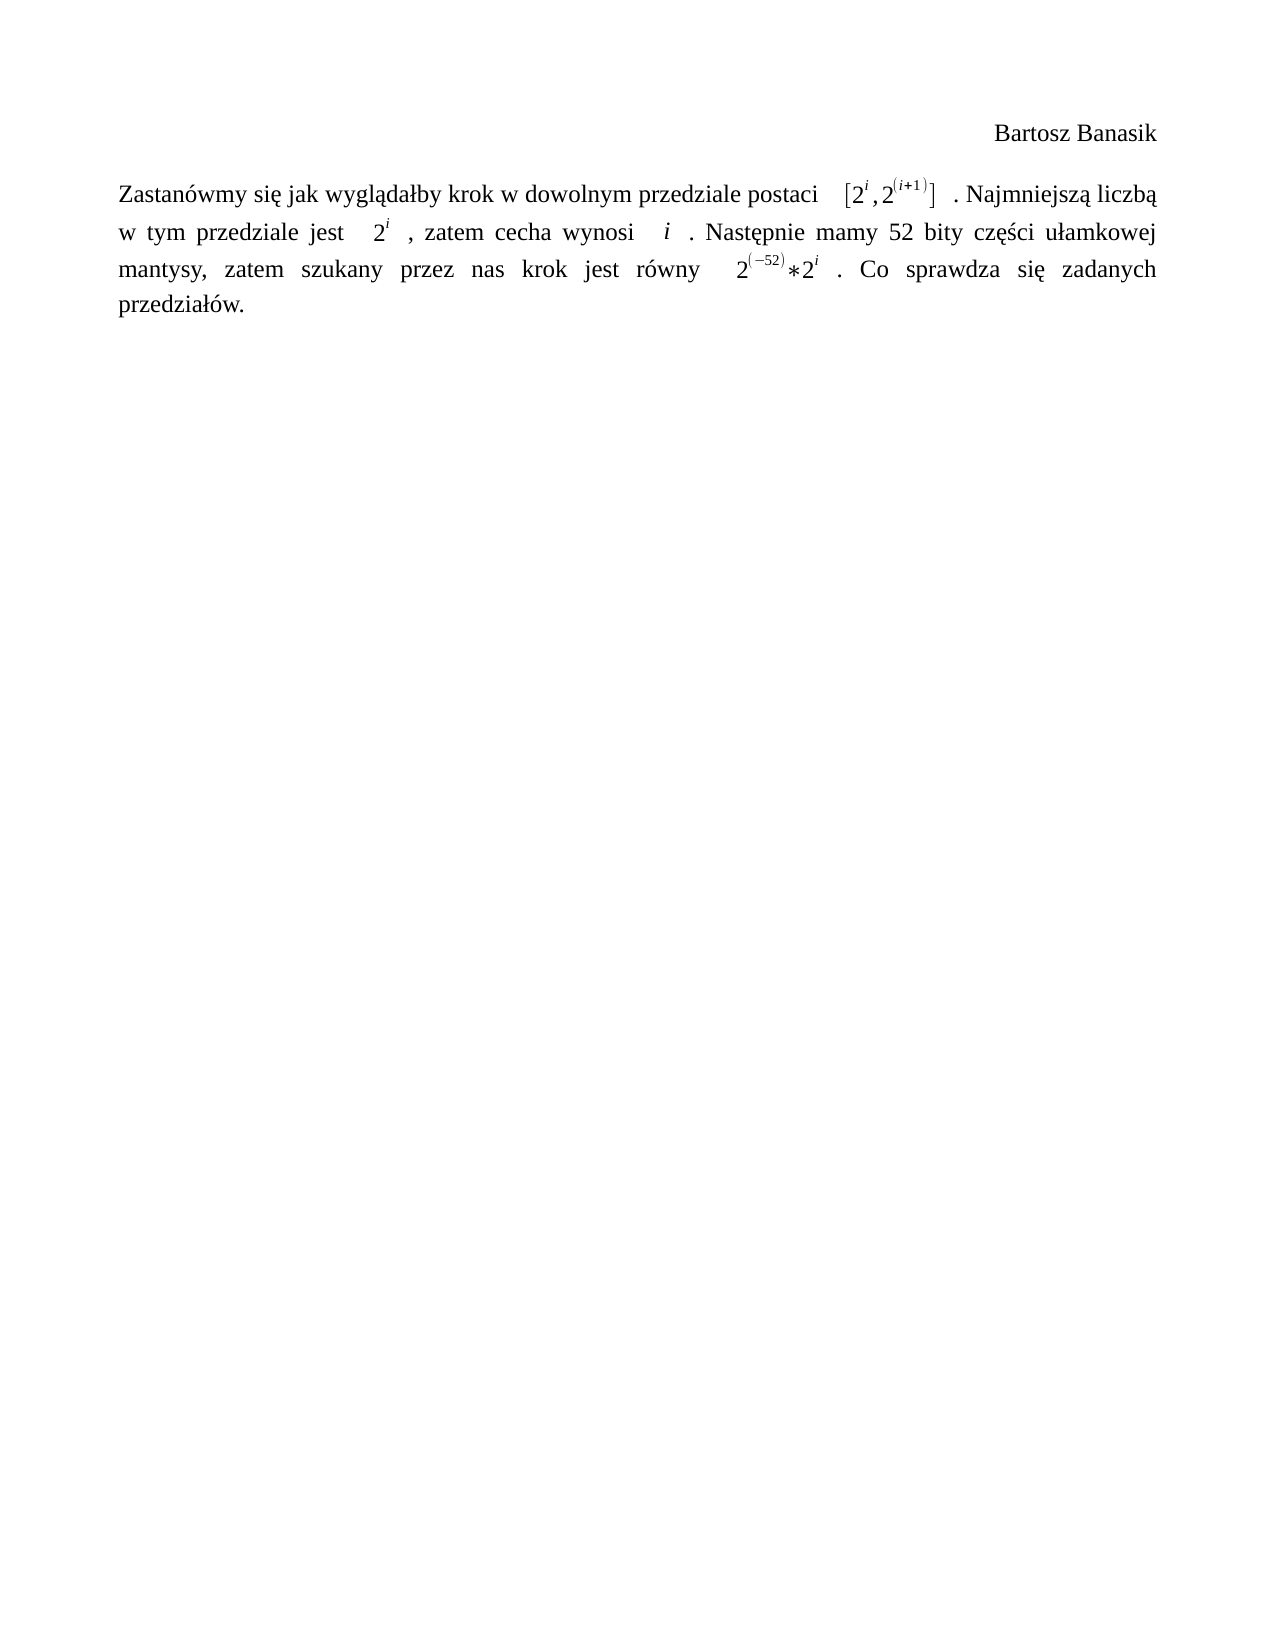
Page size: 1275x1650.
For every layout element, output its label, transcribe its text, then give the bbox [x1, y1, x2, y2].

text Dla przedziału cecha wynosi 1. Dalej mamy 52 miejsca na cześć ułamkową mantysy ale najmniejsza wartość będzie pomnożona przez . Otrzymujemy zatem że najmniejszy krok jaki możemy zrobić w tym przedziale to . Wynik ten jest zgodny z obliczoną precyzją w programie. Zastanówmy się jak wyglądałby krok w dowolnym przedziale postaci . Najmniejszą liczbą w tym przedziale jest , zatem cecha wynosi . Następnie mamy 52 bity części ułamkowej mantysy, zatem szukany przez nas krok jest równy . Co sprawdza się zadanych przedziałów. [118, 176, 1157, 317]
